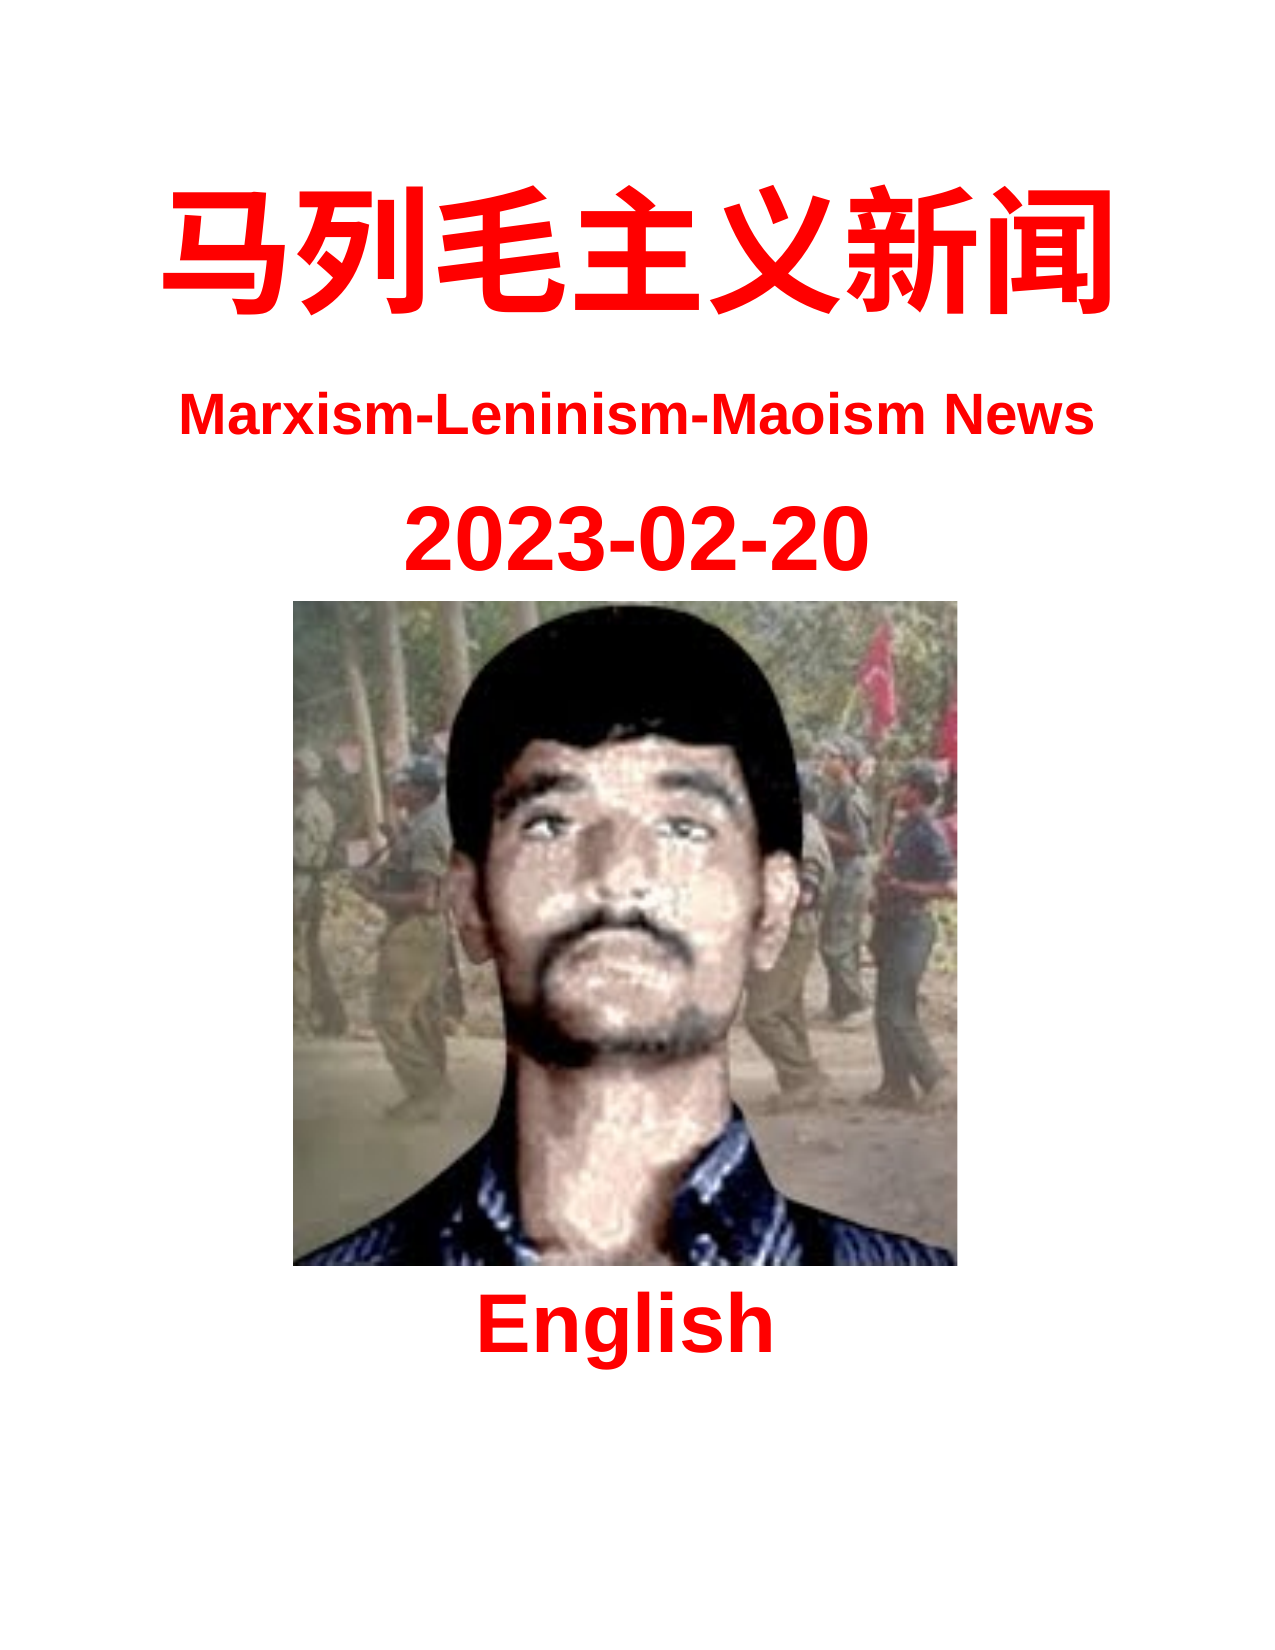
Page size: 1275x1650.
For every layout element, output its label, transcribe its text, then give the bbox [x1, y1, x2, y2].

subtitle 2023-02-20 [118, 484, 1157, 590]
subtitle 马列毛主义新闻 [118, 143, 1157, 342]
subtitle English [118, 1274, 1157, 1370]
subtitle Marxism-Leninism-Maoism News [118, 380, 1157, 447]
picture [293, 601, 958, 1266]
